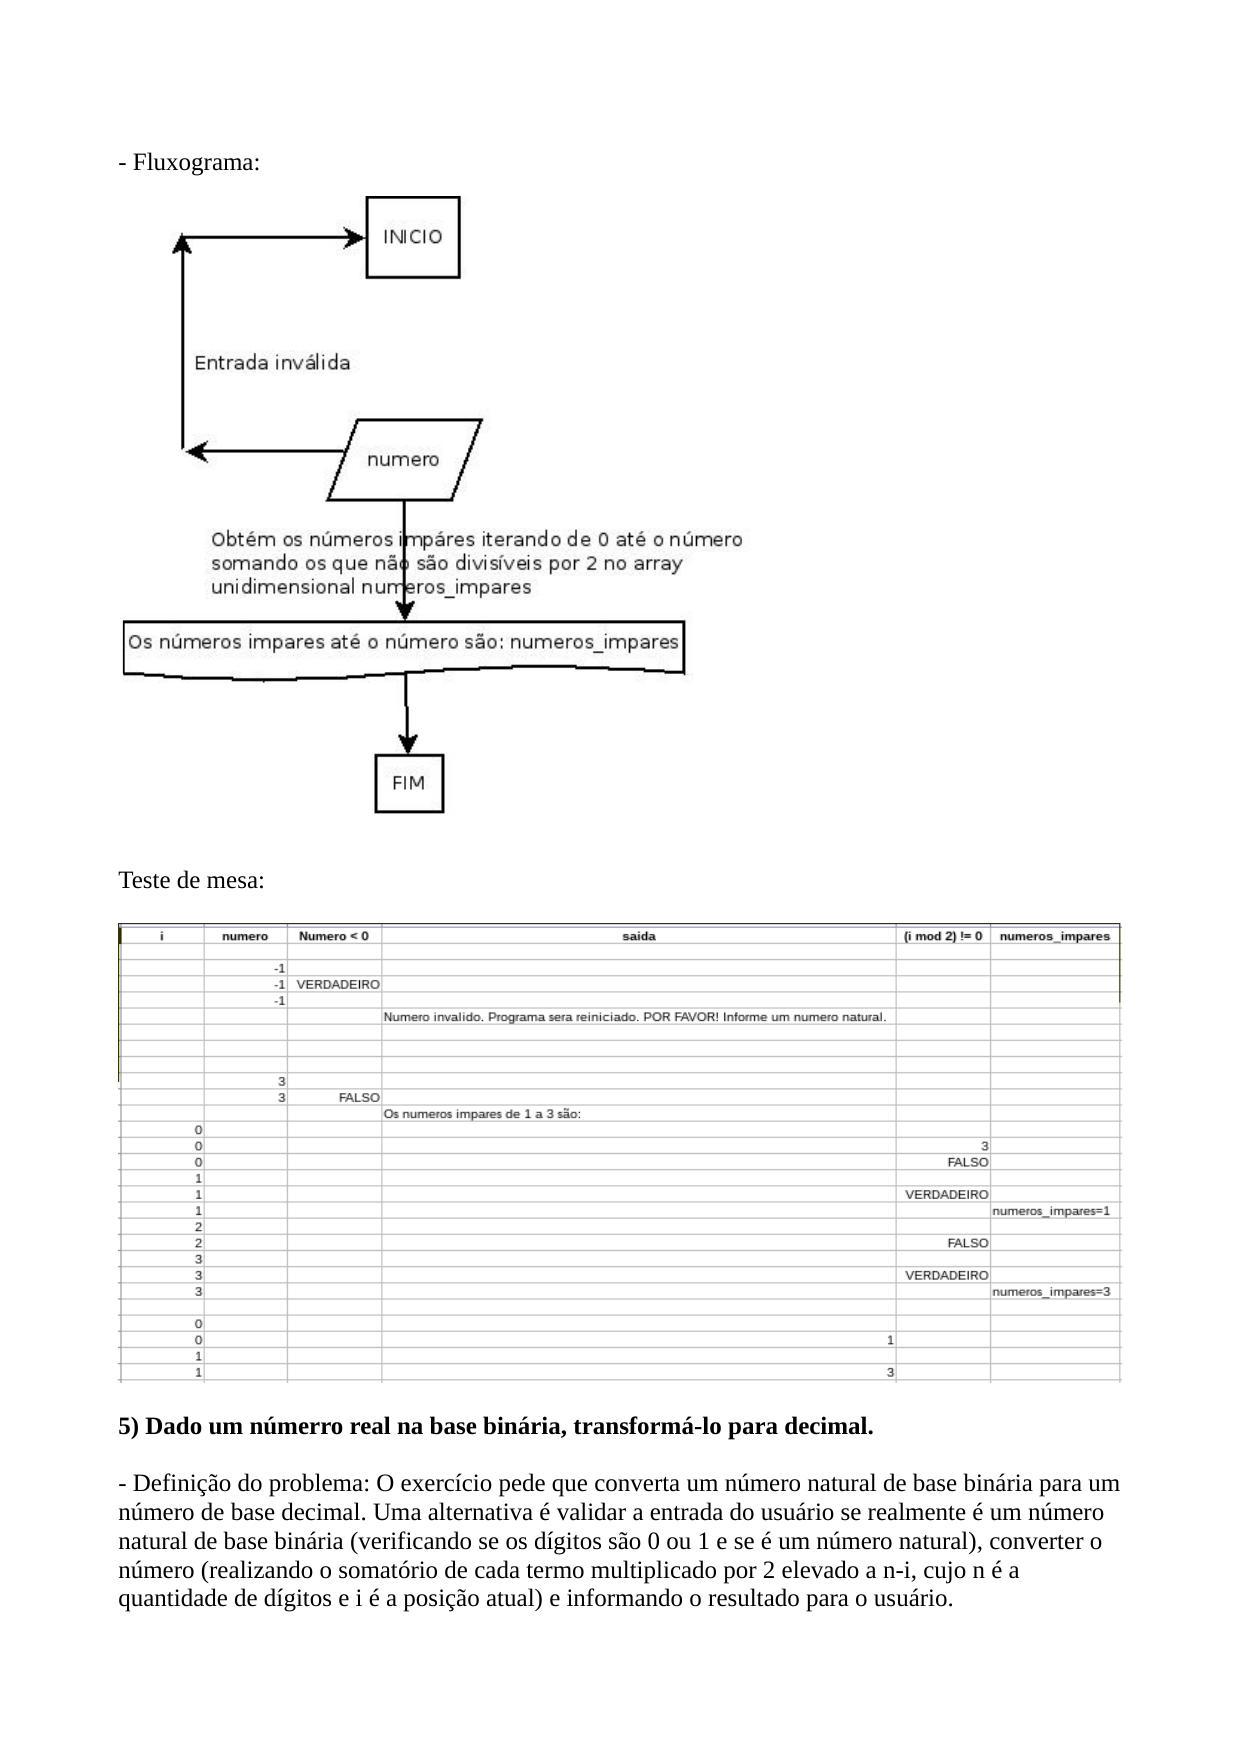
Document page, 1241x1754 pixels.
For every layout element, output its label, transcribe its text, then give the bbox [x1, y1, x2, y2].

text - Definição do problema: O exercício pede que converta um número natural de base binária para um número de base decimal. Uma alternativa é validar a entrada do usuário se realmente é um número natural de base binária (verificando se os dígitos são 0 ou 1 e se é um número natural), converter o número (realizando o somatório de cada termo multiplicado por 2 elevado a n-i, cujo n é a quantidade de dígitos e i é a posição atual) e informando o resultado para o usuário. [118, 1468, 1122, 1612]
text 5) Dado um númerro real na base binária, transformá-lo para decimal. [118, 1411, 1122, 1440]
picture [122, 196, 750, 815]
text Teste de mesa: [118, 866, 1122, 894]
picture [118, 923, 1123, 1383]
text - Fluxograma: [118, 147, 1122, 176]
